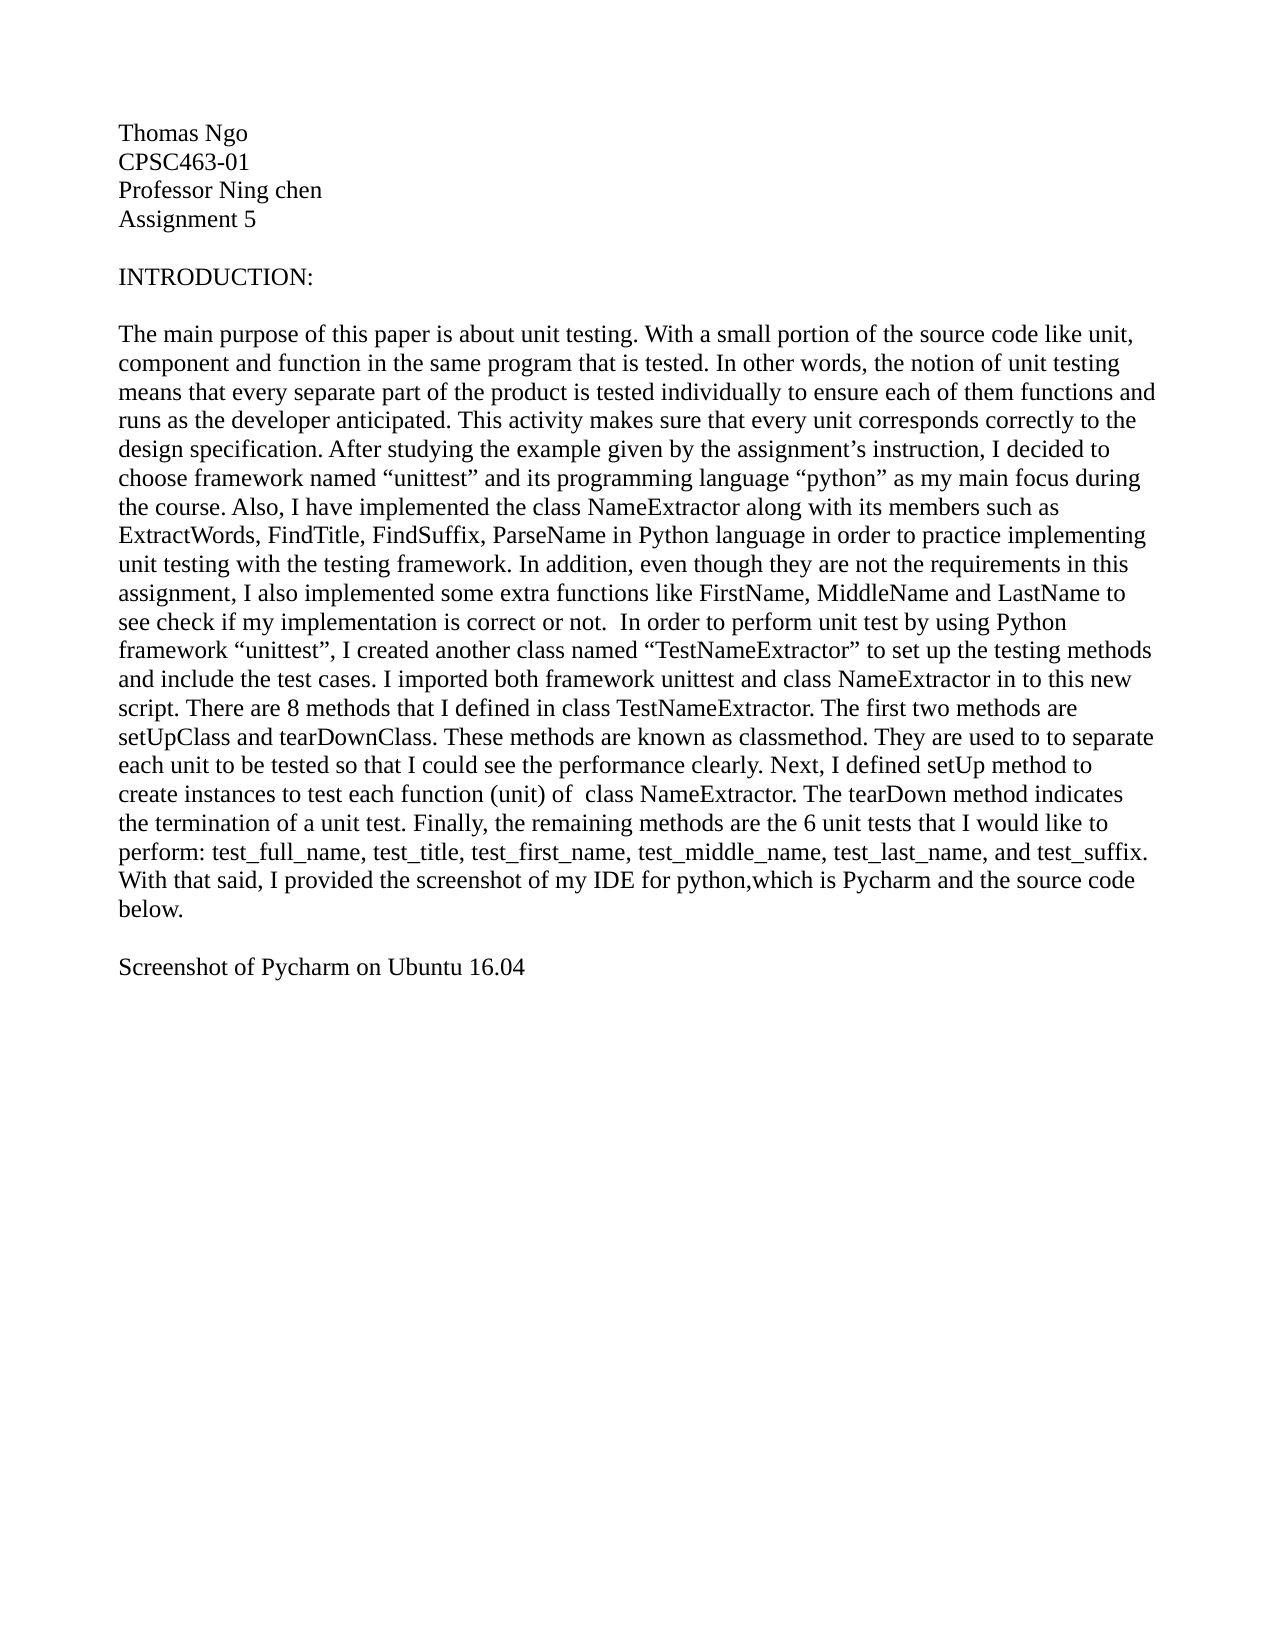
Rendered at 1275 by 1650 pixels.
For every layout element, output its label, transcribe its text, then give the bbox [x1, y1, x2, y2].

text INTRODUCTION: [118, 262, 1157, 291]
text CPSC463-01 [118, 147, 1157, 176]
text Professor Ning chen [118, 176, 1157, 204]
text Screenshot of Pycharm on Ubuntu 16.04 [118, 952, 1157, 981]
text Thomas Ngo [118, 118, 1157, 147]
text Assignment 5 [118, 204, 1157, 233]
text The main purpose of this paper is about unit testing. With a small portion of the source code like unit, component and function in the same program that is tested. In other words, the notion of unit testing means that every separate part of the product is tested individually to ensure each of them functions and runs as the developer anticipated. This activity makes sure that every unit corresponds correctly to the design specification. After studying the example given by the assignment’s instruction, I decided to choose framework named “unittest” and its programming language “python” as my main focus during the course. Also, I have implemented the class NameExtractor along with its members such as ExtractWords, FindTitle, FindSuffix, ParseName in Python language in order to practice implementing unit testing with the testing framework. In addition, even though they are not the requirements in this assignment, I also implemented some extra functions like FirstName, MiddleName and LastName to see check if my implementation is correct or not. In order to perform unit test by using Python framework “unittest”, I created another class named “TestNameExtractor” to set up the testing methods and include the test cases. I imported both framework unittest and class NameExtractor in to this new script. There are 8 methods that I defined in class TestNameExtractor. The first two methods are setUpClass and tearDownClass. These methods are known as classmethod. They are used to to separate each unit to be tested so that I could see the performance clearly. Next, I defined setUp method to create instances to test each function (unit) of class NameExtractor. The tearDown method indicates the termination of a unit test. Finally, the remaining methods are the 6 unit tests that I would like to perform: test_full_name, test_title, test_first_name, test_middle_name, test_last_name, and test_suffix. With that said, I provided the screenshot of my IDE for python,which is Pycharm and the source code below. [118, 319, 1157, 923]
